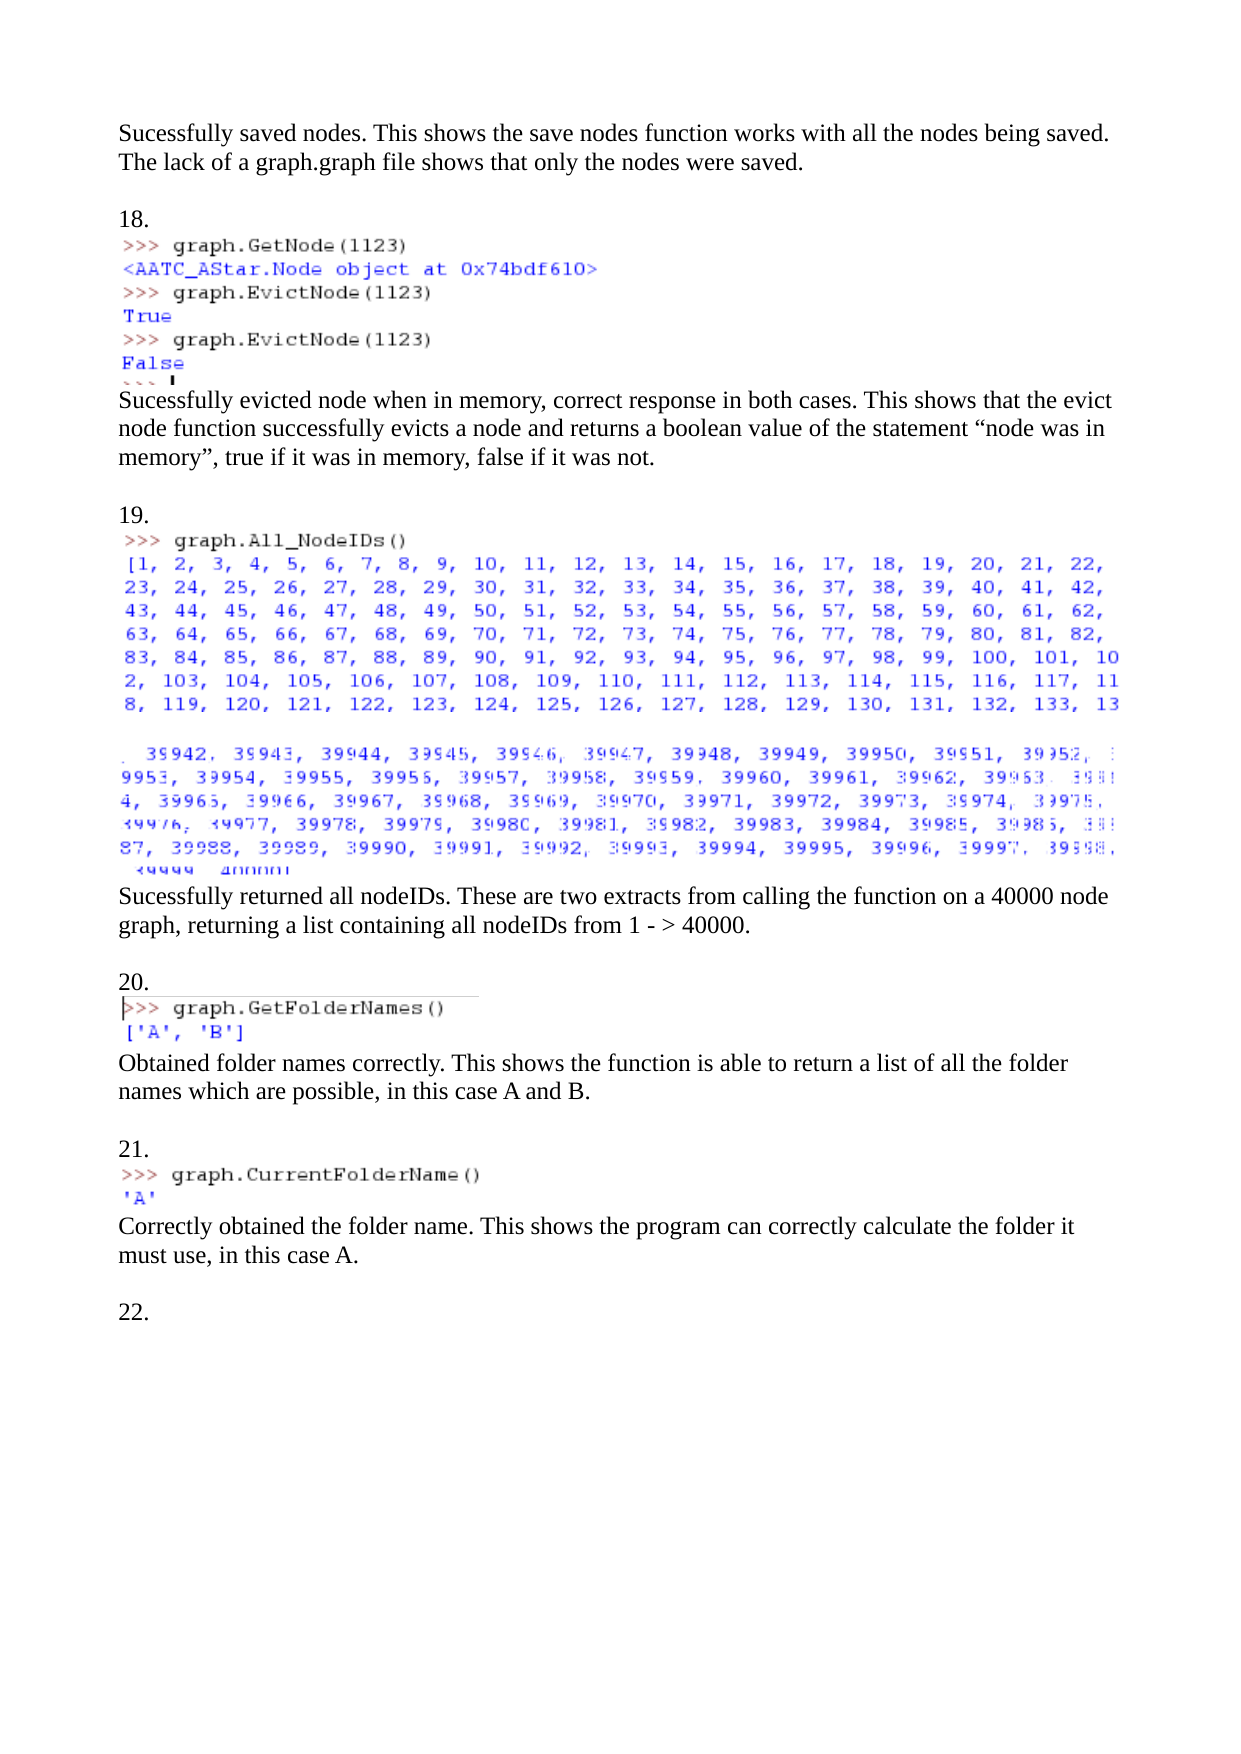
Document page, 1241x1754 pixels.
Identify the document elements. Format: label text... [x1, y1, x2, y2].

text 21. [118, 1134, 1122, 1163]
text 18. [118, 204, 1122, 233]
picture [118, 1162, 490, 1211]
text 19. [118, 500, 1122, 528]
text Sucessfully returned all nodeIDs. These are two extracts from calling the function on a 40000 node graph, returning a list containing all nodeIDs from 1 - > 40000. [118, 881, 1122, 938]
text 22. [118, 1297, 1122, 1326]
text Obtained folder names correctly. This shows the function is able to return a list of all the folder names which are possible, in this case A and B. [118, 996, 1122, 1105]
text 20. [118, 967, 1122, 996]
text Sucessfully evicted node when in memory, correct response in both cases. This shows that the evict node function successfully evicts a node and returns a boolean value of the statement “node was in memory”, true if it was in memory, false if it was not. [118, 233, 1122, 471]
text Correctly obtained the folder name. This shows the program can correctly calculate the folder it must use, in this case A. [118, 1163, 1122, 1268]
text Sucessfully saved nodes. This shows the save nodes function works with all the nodes being saved. The lack of a graph.graph file shows that only the nodes were saved. [118, 118, 1122, 176]
picture [118, 233, 608, 385]
picture [118, 528, 1123, 712]
picture [118, 740, 1123, 881]
picture [118, 996, 479, 1048]
